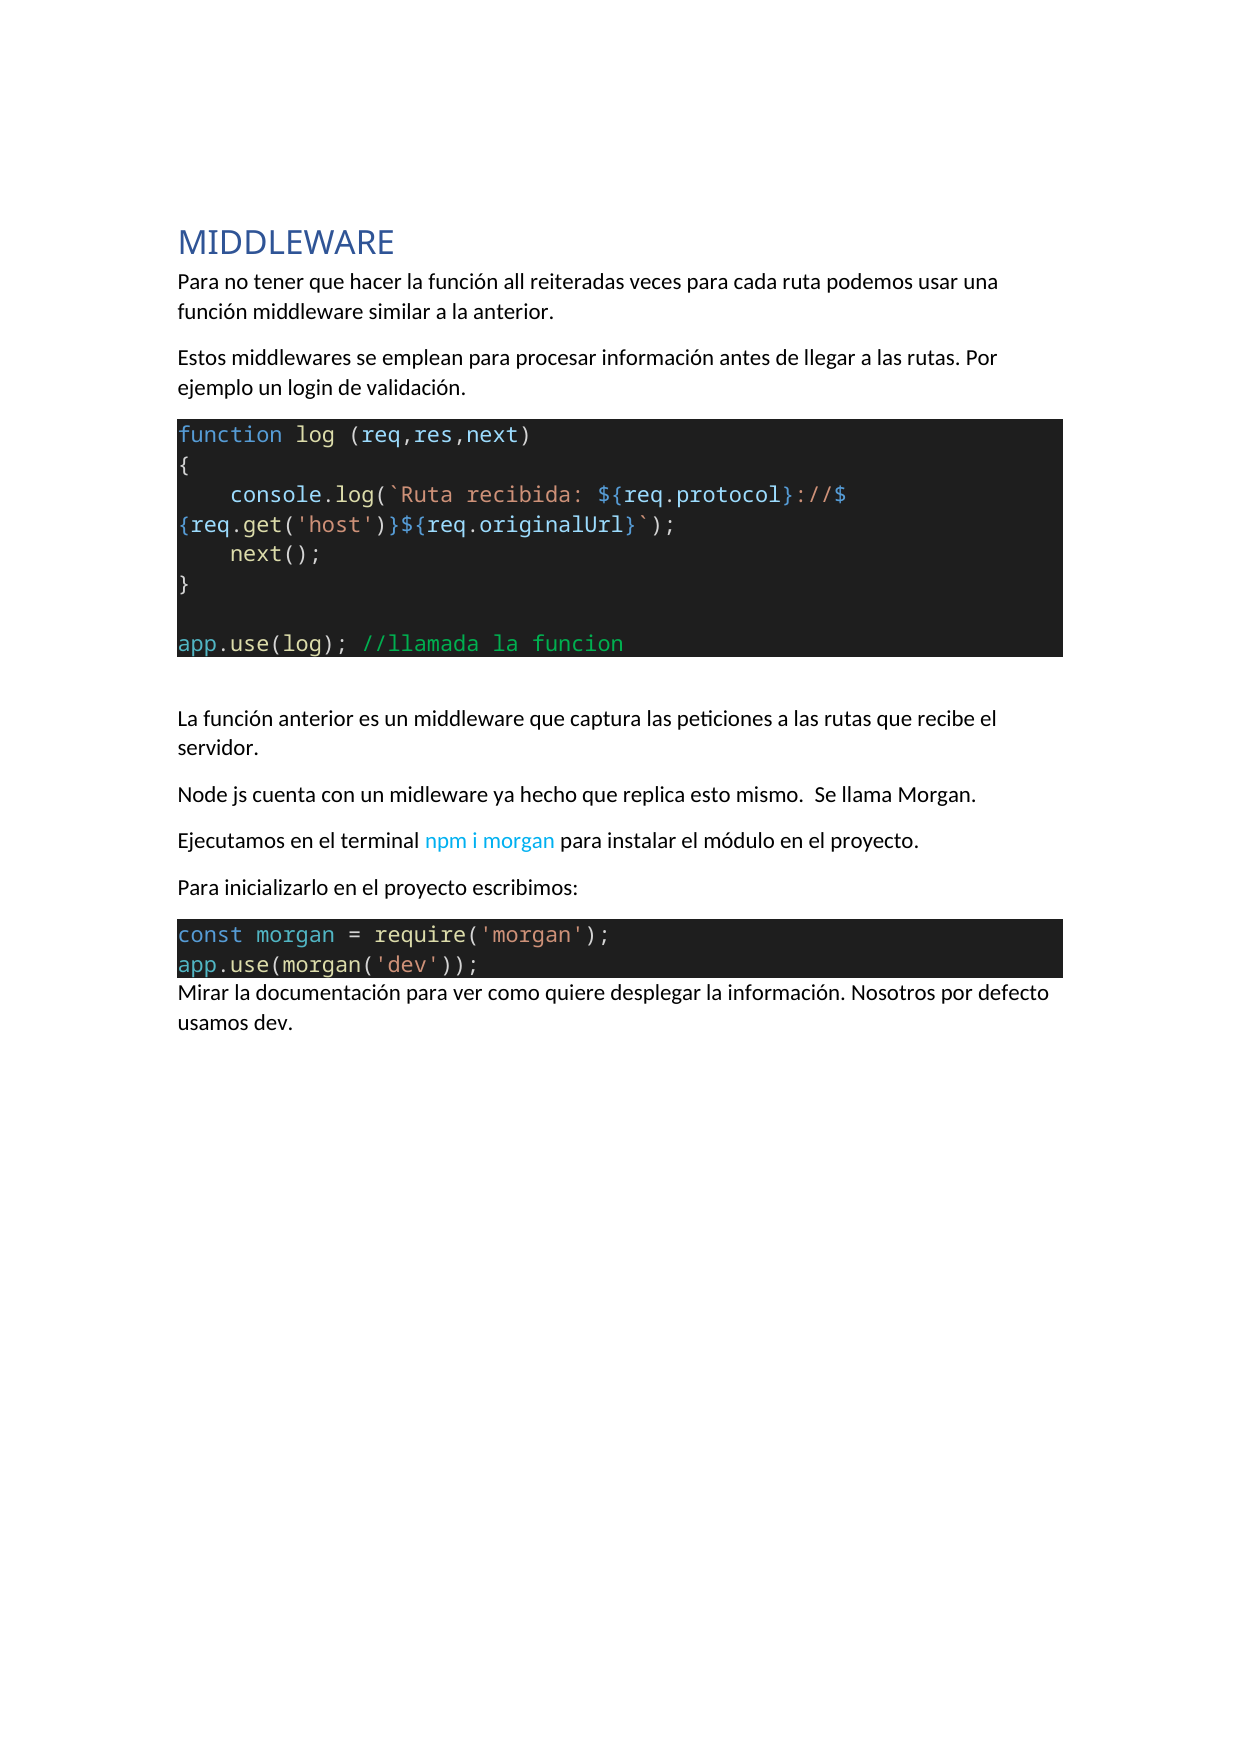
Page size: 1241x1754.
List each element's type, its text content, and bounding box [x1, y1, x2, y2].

text console.log(`Ruta recibida: ${req.protocol}://${req.get('host')}${req.originalUrl}`); [177, 479, 1063, 538]
text Para no tener que hacer la función all reiteradas veces para cada ruta podemos usar una función middleware similar a la anterior. [177, 267, 1063, 325]
text next(); [177, 538, 1063, 568]
text app.use(morgan('dev')); [177, 949, 1063, 978]
text { [177, 449, 1063, 479]
subtitle MIDDLEWARE [177, 219, 1063, 264]
text Ejecutamos en el terminal npm i morgan para instalar el módulo en el proyecto. [177, 826, 1063, 854]
text app.use(log); //llamada la funcion [177, 628, 1063, 657]
text Node js cuenta con un midleware ya hecho que replica esto mismo. Se llama Morgan. [177, 780, 1063, 808]
text Mirar la documentación para ver como quiere desplegar la información. Nosotros por defecto usamos dev. [177, 978, 1063, 1036]
text La función anterior es un middleware que captura las peticiones a las rutas que recibe el servidor. [177, 704, 1063, 762]
text function log (req,res,next) [177, 419, 1063, 449]
text Para inicializarlo en el proyecto escribimos: [177, 873, 1063, 901]
text const morgan = require('morgan'); [177, 919, 1063, 949]
text } [177, 568, 1063, 598]
text Estos middlewares se emplean para procesar información antes de llegar a las rutas. Por ejemplo un login de validación. [177, 343, 1063, 401]
